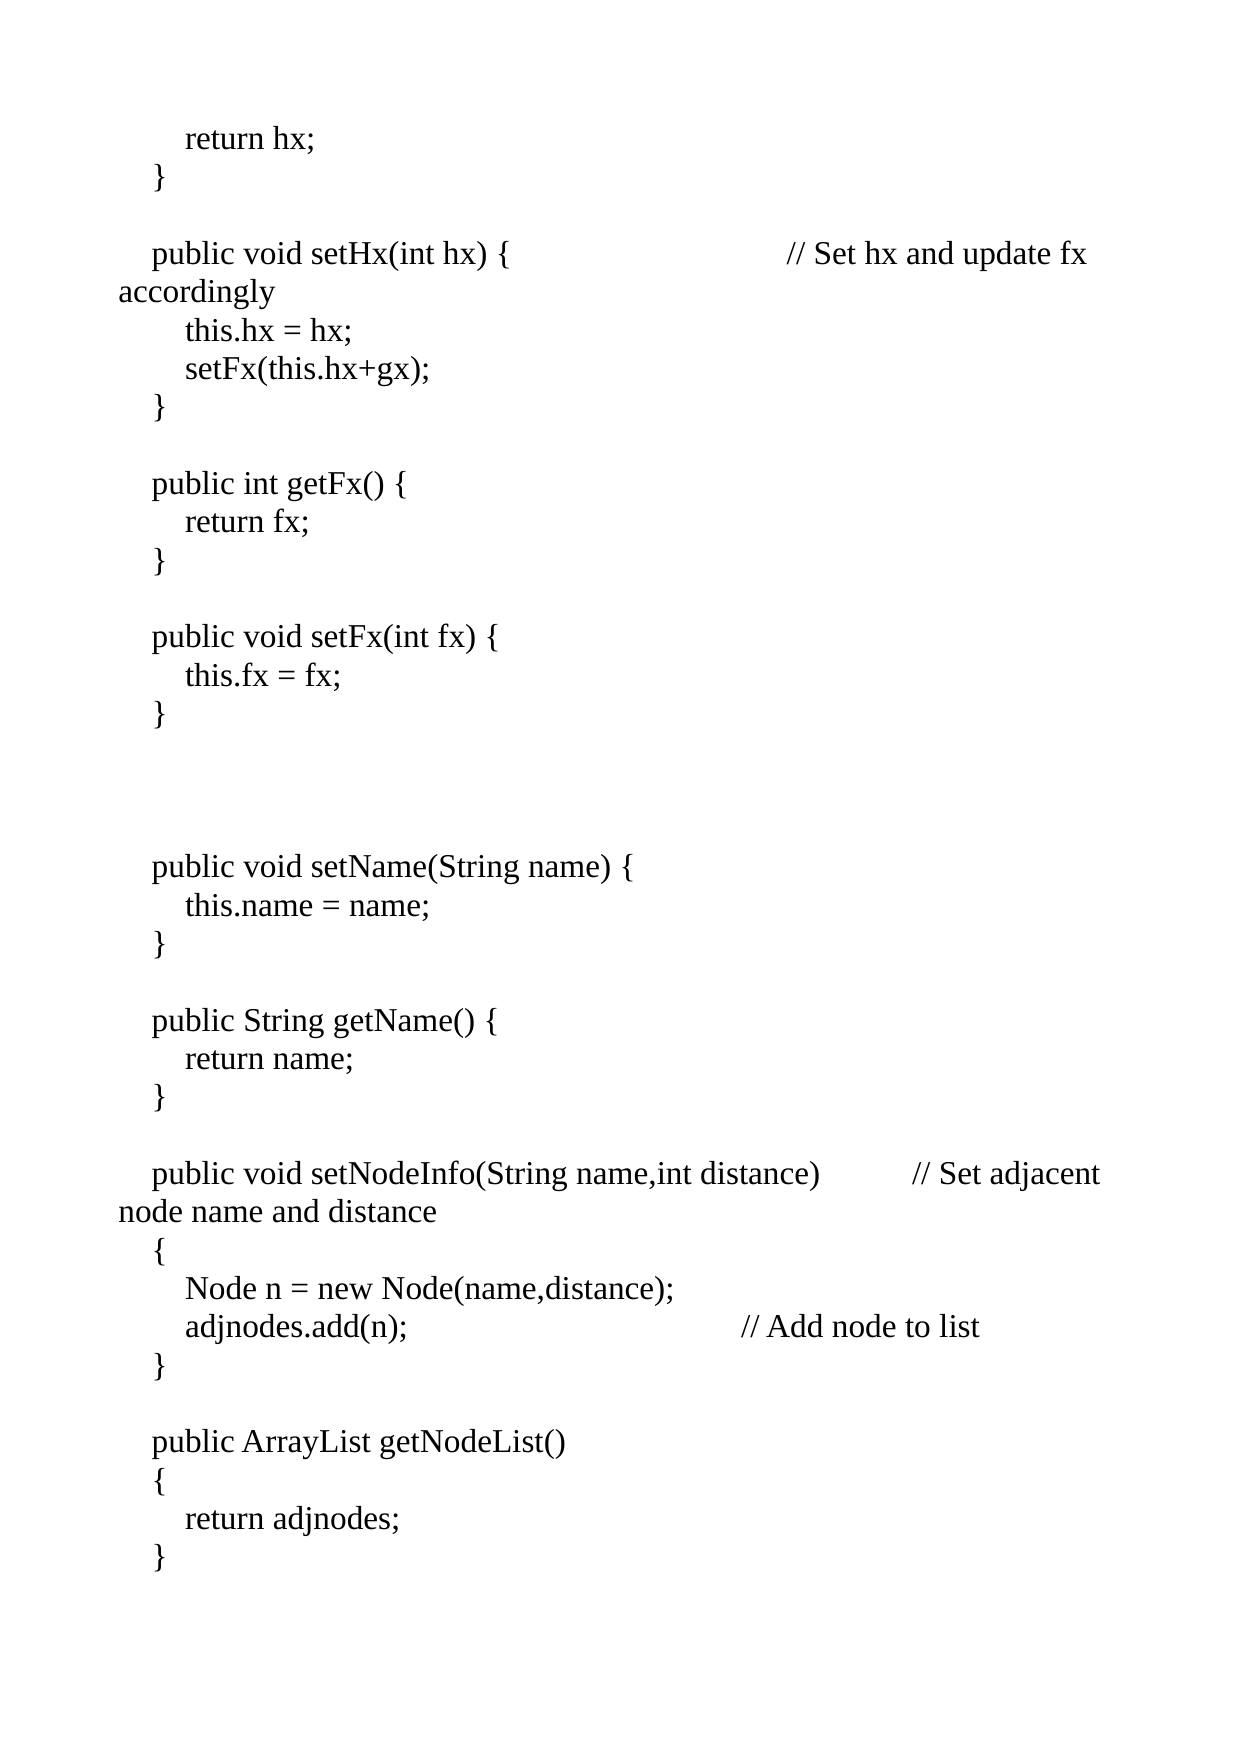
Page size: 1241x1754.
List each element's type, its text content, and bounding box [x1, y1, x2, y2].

text public void setName(String name) { [118, 846, 1122, 885]
text return adjnodes; [118, 1498, 1122, 1536]
text Node n = new Node(name,distance); [118, 1268, 1122, 1306]
text } [118, 1345, 1122, 1383]
text public ArrayList getNodeList() [118, 1421, 1122, 1460]
text public String getName() { [118, 1000, 1122, 1038]
text } [118, 1076, 1122, 1115]
text adjnodes.add(n); // Add node to list [118, 1306, 1122, 1345]
text } [118, 386, 1122, 425]
text return name; [118, 1038, 1122, 1076]
text public void setFx(int fx) { [118, 616, 1122, 655]
text return fx; [118, 501, 1122, 540]
text public void setNodeInfo(String name,int distance) // Set adjacent node name and distance [118, 1153, 1122, 1230]
text this.hx = hx; [118, 310, 1122, 348]
text } [118, 1536, 1122, 1575]
text return hx; [118, 118, 1122, 156]
text setFx(this.hx+gx); [118, 348, 1122, 386]
text } [118, 540, 1122, 578]
text } [118, 693, 1122, 731]
text this.fx = fx; [118, 655, 1122, 693]
text public void setHx(int hx) { // Set hx and update fx accordingly [118, 233, 1122, 310]
text this.name = name; [118, 885, 1122, 923]
text { [118, 1460, 1122, 1498]
text public int getFx() { [118, 463, 1122, 501]
text } [118, 923, 1122, 961]
text } [118, 156, 1122, 195]
text { [118, 1230, 1122, 1268]
